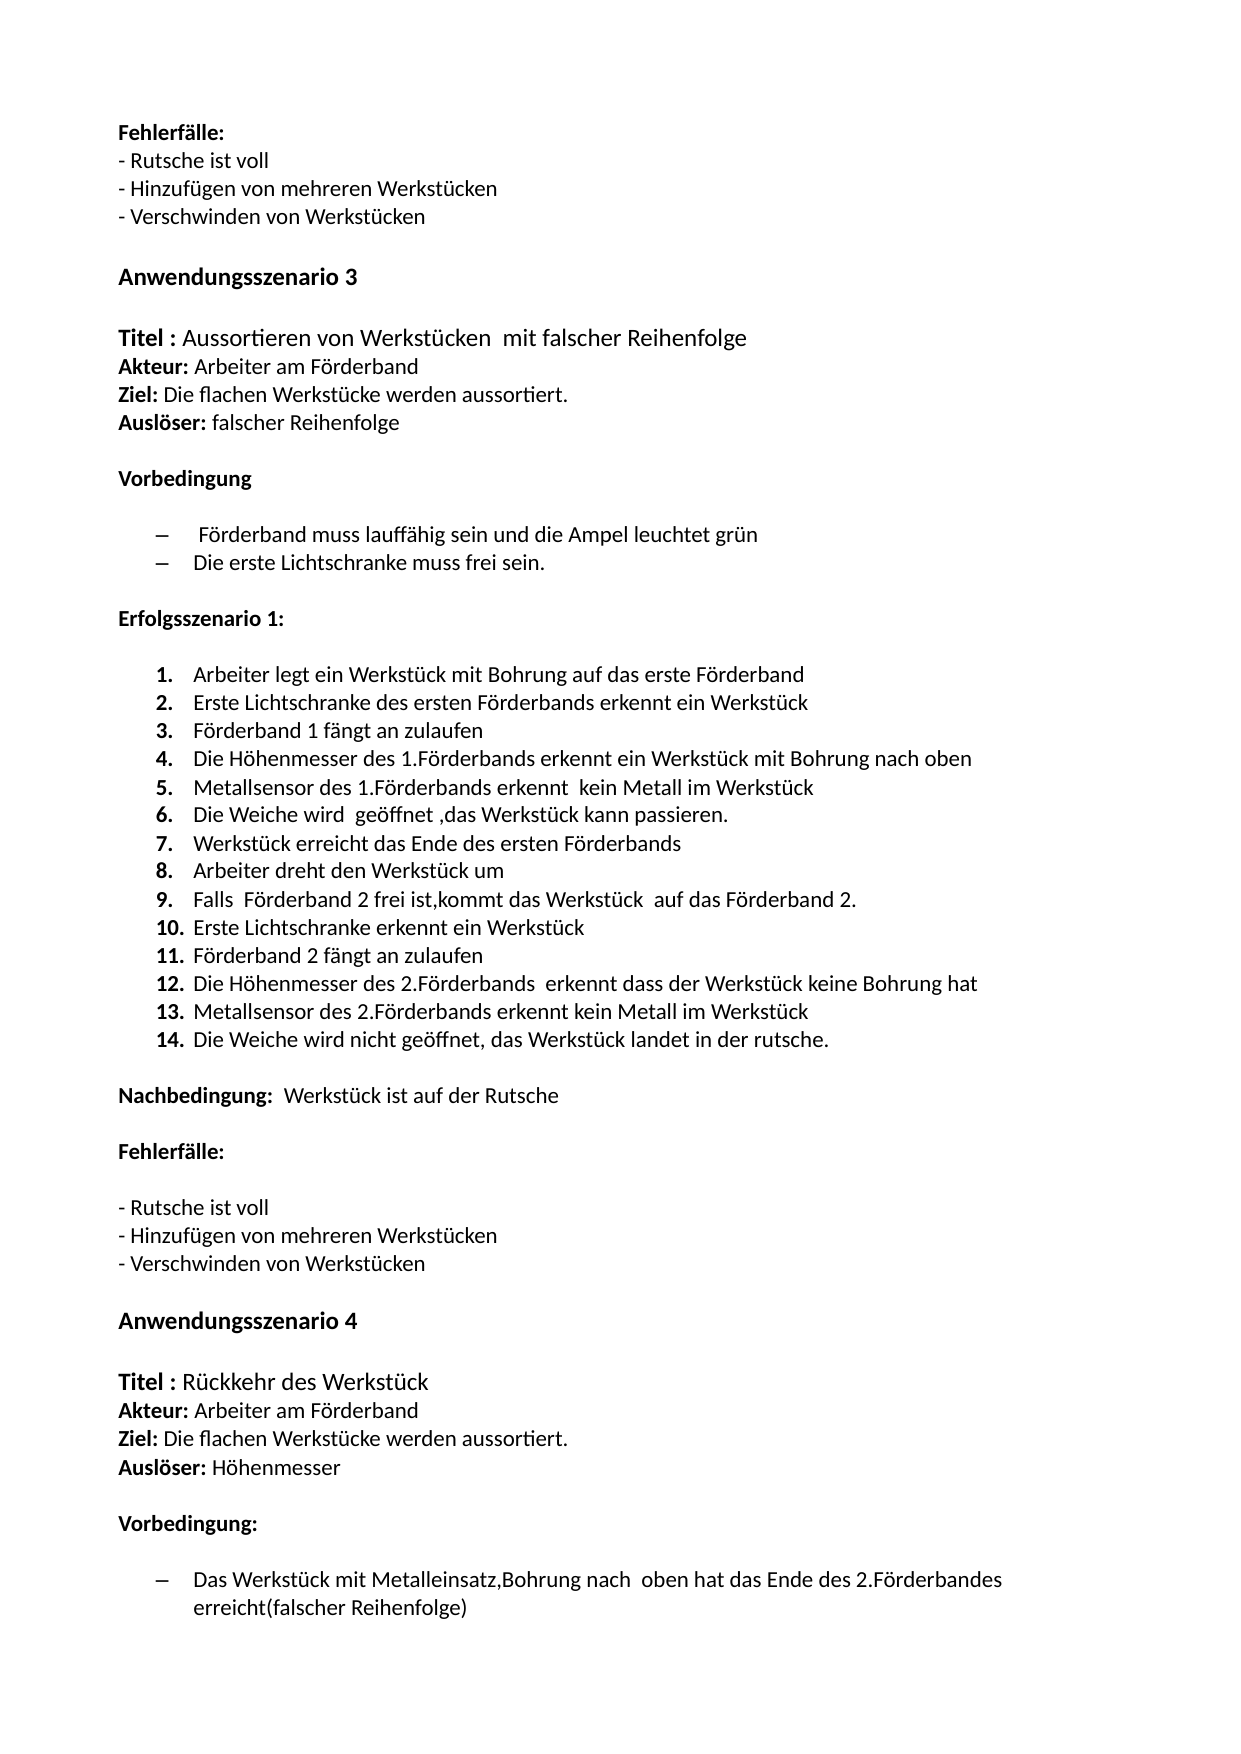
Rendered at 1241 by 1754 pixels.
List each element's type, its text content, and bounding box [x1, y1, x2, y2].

text - Verschwinden von Werkstücken [118, 202, 1122, 230]
list Arbeiter legt ein Werkstück mit Bohrung auf das erste Förderband [156, 661, 1122, 688]
text Anwendungsszenario 3 [118, 261, 1122, 291]
text Erfolgsszenario 1: [118, 604, 1122, 632]
list Förderband muss lauffähig sein und die Ampel leuchtet grün [156, 520, 1122, 548]
list Metallsensor des 2.Förderbands erkennt kein Metall im Werkstück [156, 997, 1122, 1025]
text Anwendungsszenario 4 [118, 1305, 1122, 1336]
text Titel : Aussortieren von Werkstücken mit falscher Reihenfolge [118, 322, 1122, 352]
text Ziel: Die flachen Werkstücke werden aussortiert. [118, 380, 1122, 408]
text Nachbedingung: Werkstück ist auf der Rutsche [118, 1081, 1122, 1109]
list Die erste Lichtschranke muss frei sein. [156, 548, 1122, 576]
text - Hinzufügen von mehreren Werkstücken [118, 174, 1122, 202]
text Vorbedingung: [118, 1509, 1122, 1537]
list Erste Lichtschranke des ersten Förderbands erkennt ein Werkstück [156, 688, 1122, 717]
text - Rutsche ist voll [118, 146, 1122, 174]
text Auslöser: falscher Reihenfolge [118, 408, 1122, 436]
list Die Höhenmesser des 2.Förderbands erkennt dass der Werkstück keine Bohrung hat [156, 969, 1122, 997]
list Die Weiche wird nicht geöffnet, das Werkstück landet in der rutsche. [156, 1025, 1122, 1053]
text - Hinzufügen von mehreren Werkstücken [118, 1221, 1122, 1249]
text - Rutsche ist voll [118, 1193, 1122, 1221]
text Titel : Rückkehr des Werkstück [118, 1366, 1122, 1397]
text Auslöser: Höhenmesser [118, 1453, 1122, 1481]
text Vorbedingung [118, 464, 1122, 492]
text Akteur: Arbeiter am Förderband [118, 1397, 1122, 1424]
list Förderband 2 fängt an zulaufen [156, 941, 1122, 969]
list Die Höhenmesser des 1.Förderbands erkennt ein Werkstück mit Bohrung nach oben [156, 744, 1122, 773]
list Erste Lichtschranke erkennt ein Werkstück [156, 913, 1122, 941]
list Falls Förderband 2 frei ist,kommt das Werkstück auf das Förderband 2. [156, 885, 1122, 913]
list Werkstück erreicht das Ende des ersten Förderbands [156, 829, 1122, 857]
text Akteur: Arbeiter am Förderband [118, 352, 1122, 380]
list Die Weiche wird geöffnet ,das Werkstück kann passieren. [156, 801, 1122, 829]
text Fehlerfälle: [118, 118, 1122, 146]
list Metallsensor des 1.Förderbands erkennt kein Metall im Werkstück [156, 773, 1122, 801]
text Ziel: Die flachen Werkstücke werden aussortiert. [118, 1424, 1122, 1453]
list Das Werkstück mit Metalleinsatz,Bohrung nach oben hat das Ende des 2.Förderbandes erreicht(falscher Reihenfolge) [156, 1565, 1122, 1621]
list Förderband 1 fängt an zulaufen [156, 717, 1122, 744]
text Fehlerfälle: [118, 1137, 1122, 1165]
list Arbeiter dreht den Werkstück um [156, 857, 1122, 885]
text - Verschwinden von Werkstücken [118, 1249, 1122, 1277]
